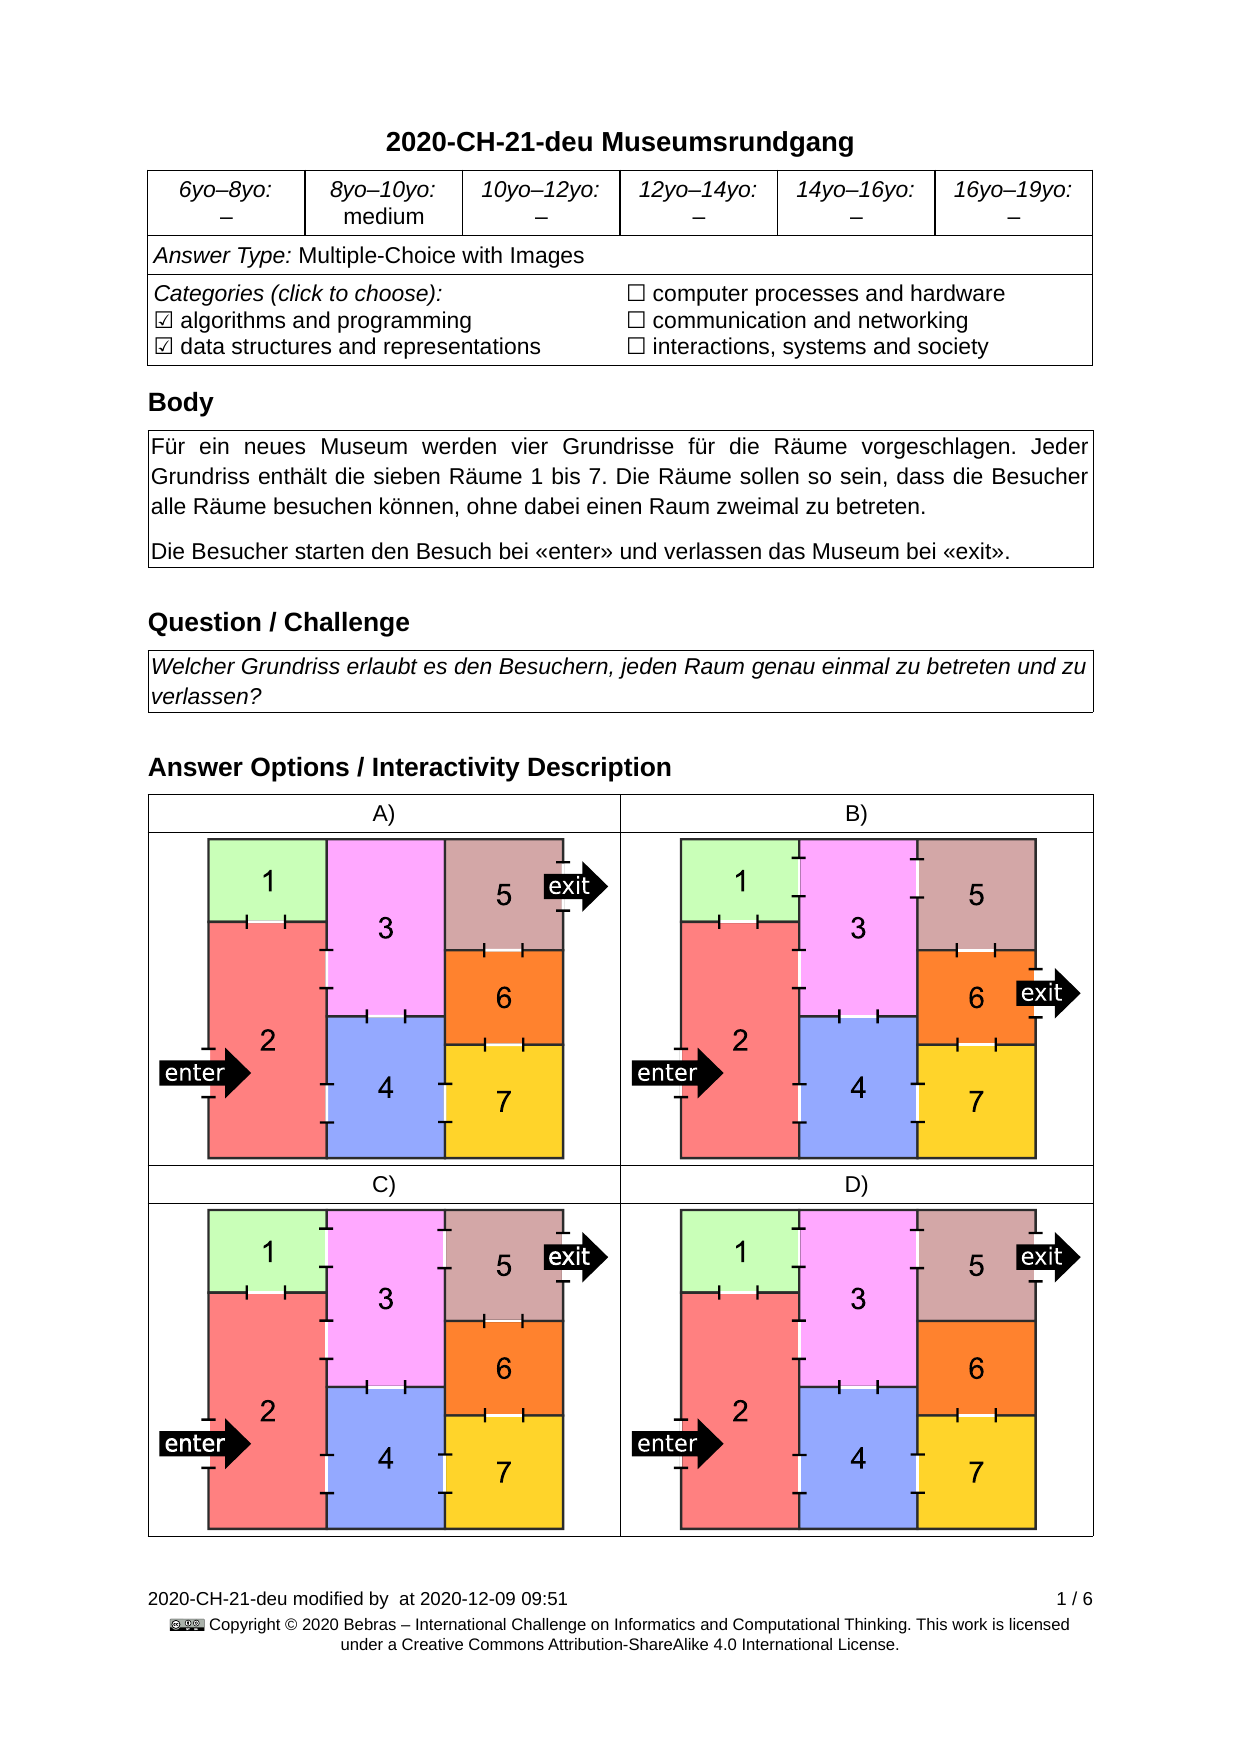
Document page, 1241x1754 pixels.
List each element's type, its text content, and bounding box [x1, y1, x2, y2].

table_cell C) [149, 1166, 620, 1203]
subtitle Answer Options / Interactivity Description [148, 751, 1093, 782]
table_header 8yo–10yo: medium [306, 171, 462, 235]
subtitle Question / Challenge [148, 607, 1093, 637]
text Für ein neues Museum werden vier Grundrisse für die Räume vorgeschlagen. Jeder Grundriss enthält die sieben Räume 1 bis 7. Die Räume sollen so sein, dass die Besucher alle Räume besuchen können, ohne dabei einen Raum zweimal zu betreten. [149, 431, 1093, 520]
table_cell [621, 833, 1093, 1165]
table_header 12yo–14yo: – [621, 171, 777, 235]
table_cell Answer Type: Multiple-Choice with Images [148, 236, 1092, 274]
table_cell [149, 1204, 620, 1536]
table_header A) [149, 795, 620, 832]
table_cell [149, 833, 620, 1165]
table_header 16yo–19yo: – [936, 171, 1092, 235]
table_header B) [621, 795, 1093, 832]
table_header 14yo–16yo: – [778, 171, 934, 235]
table_header 10yo–12yo: – [463, 171, 619, 235]
table_cell ☐ computer processes and hardware ☐ communication and networking ☐ interactions, systems and society [620, 275, 1092, 365]
table_cell [621, 1204, 1093, 1536]
table_cell Categories (click to choose): ☑ algorithms and programming ☑ data structures and representations [148, 275, 620, 365]
table_cell D) [621, 1166, 1093, 1203]
table_header 6yo–8yo: – [148, 171, 304, 235]
text Welcher Grundriss erlaubt es den Besuchern, jeden Raum genau einmal zu betreten und zu verlassen? [149, 651, 1093, 712]
subtitle 2020-CH-21-deu Museumsrundgang [148, 125, 1093, 157]
text Die Besucher starten den Besuch bei «enter» und verlassen das Museum bei «exit». [149, 535, 1093, 567]
subtitle Body [148, 387, 1093, 417]
